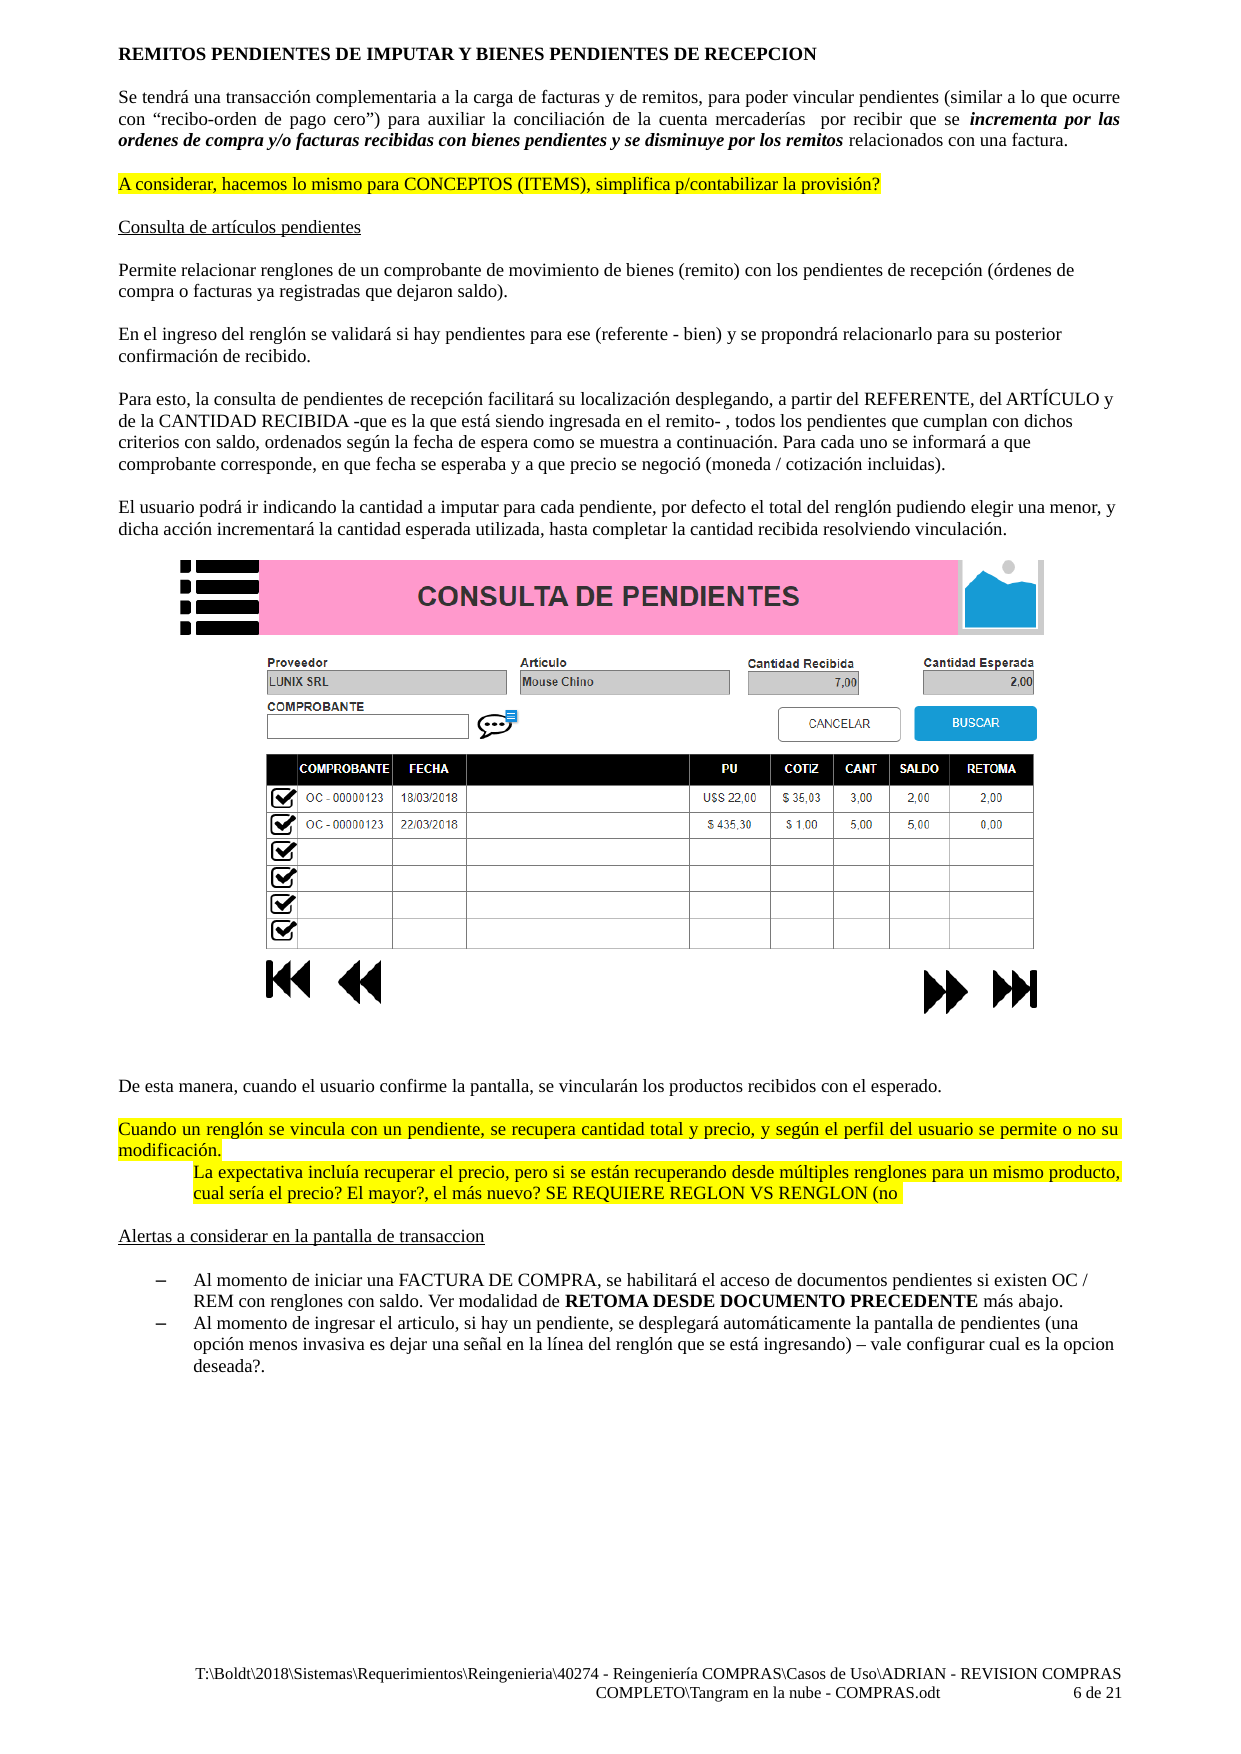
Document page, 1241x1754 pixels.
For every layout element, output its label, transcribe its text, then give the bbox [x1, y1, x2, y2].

list La expectativa incluía recuperar el precio, pero si se están recuperando desde múltiples renglones para un mismo producto, cual sería el precio? El mayor?, el más nuevo? SE REQUIERE REGLON VS RENGLON (no [156, 1161, 1122, 1204]
list Al momento de ingresar el articulo, si hay un pendiente, se desplegará automáticamente la pantalla de pendientes (una opción menos invasiva es dejar una señal en la línea del renglón que se está ingresando) – vale configurar cual es la opcion deseada?. [156, 1312, 1122, 1376]
text REMITOS PENDIENTES DE IMPUTAR Y BIENES PENDIENTES DE RECEPCION [118, 43, 1122, 64]
text Cuando un renglón se vincula con un pendiente, se recupera cantidad total y precio, y según el perfil del usuario se permite o no su modificación. [118, 1118, 1122, 1161]
text El usuario podrá ir indicando la cantidad a imputar para cada pendiente, por defecto el total del renglón pudiendo elegir una menor, y dicha acción incrementará la cantidad esperada utilizada, hasta completar la cantidad recibida resolviendo vinculación. [118, 474, 1122, 539]
text Se tendrá una transacción complementaria a la carga de facturas y de remitos, para poder vincular pendientes (similar a lo que ocurre con “recibo-orden de pago cero”) para auxiliar la conciliación de la cuenta mercaderías por recibir que se incrementa por las ordenes de compra y/o facturas recibidas con bienes pendientes y se disminuye por los remitos relacionados con una factura. [118, 86, 1122, 151]
text A considerar, hacemos lo mismo para CONCEPTOS (ITEMS), simplifica p/contabilizar la provisión? [118, 172, 1122, 194]
text Consulta de artículos pendientes [118, 216, 1122, 237]
picture [180, 560, 1060, 1053]
text De esta manera, cuando el usuario confirme la pantalla, se vincularán los productos recibidos con el esperado. [118, 1074, 1122, 1096]
text Permite relacionar renglones de un comprobante de movimiento de bienes (remito) con los pendientes de recepción (órdenes de compra o facturas ya registradas que dejaron saldo). [118, 259, 1122, 302]
list Al momento de iniciar una FACTURA DE COMPRA, se habilitará el acceso de documentos pendientes si existen OC / REM con renglones con saldo. Ver modalidad de RETOMA DESDE DOCUMENTO PRECEDENTE más abajo. [156, 1268, 1122, 1312]
text En el ingreso del renglón se validará si hay pendientes para ese (referente - bien) y se propondrá relacionarlo para su posterior confirmación de recibido. [118, 323, 1122, 366]
text Para esto, la consulta de pendientes de recepción facilitará su localización desplegando, a partir del REFERENTE, del ARTÍCULO y de la CANTIDAD RECIBIDA -que es la que está siendo ingresada en el remito- , todos los pendientes que cumplan con dichos criterios con saldo, ordenados según la fecha de espera como se muestra a continuación. Para cada uno se informará a que comprobante corresponde, en que fecha se esperaba y a que precio se negoció (moneda / cotización incluidas). [118, 388, 1122, 474]
text Alertas a considerar en la pantalla de transaccion [118, 1225, 1122, 1247]
